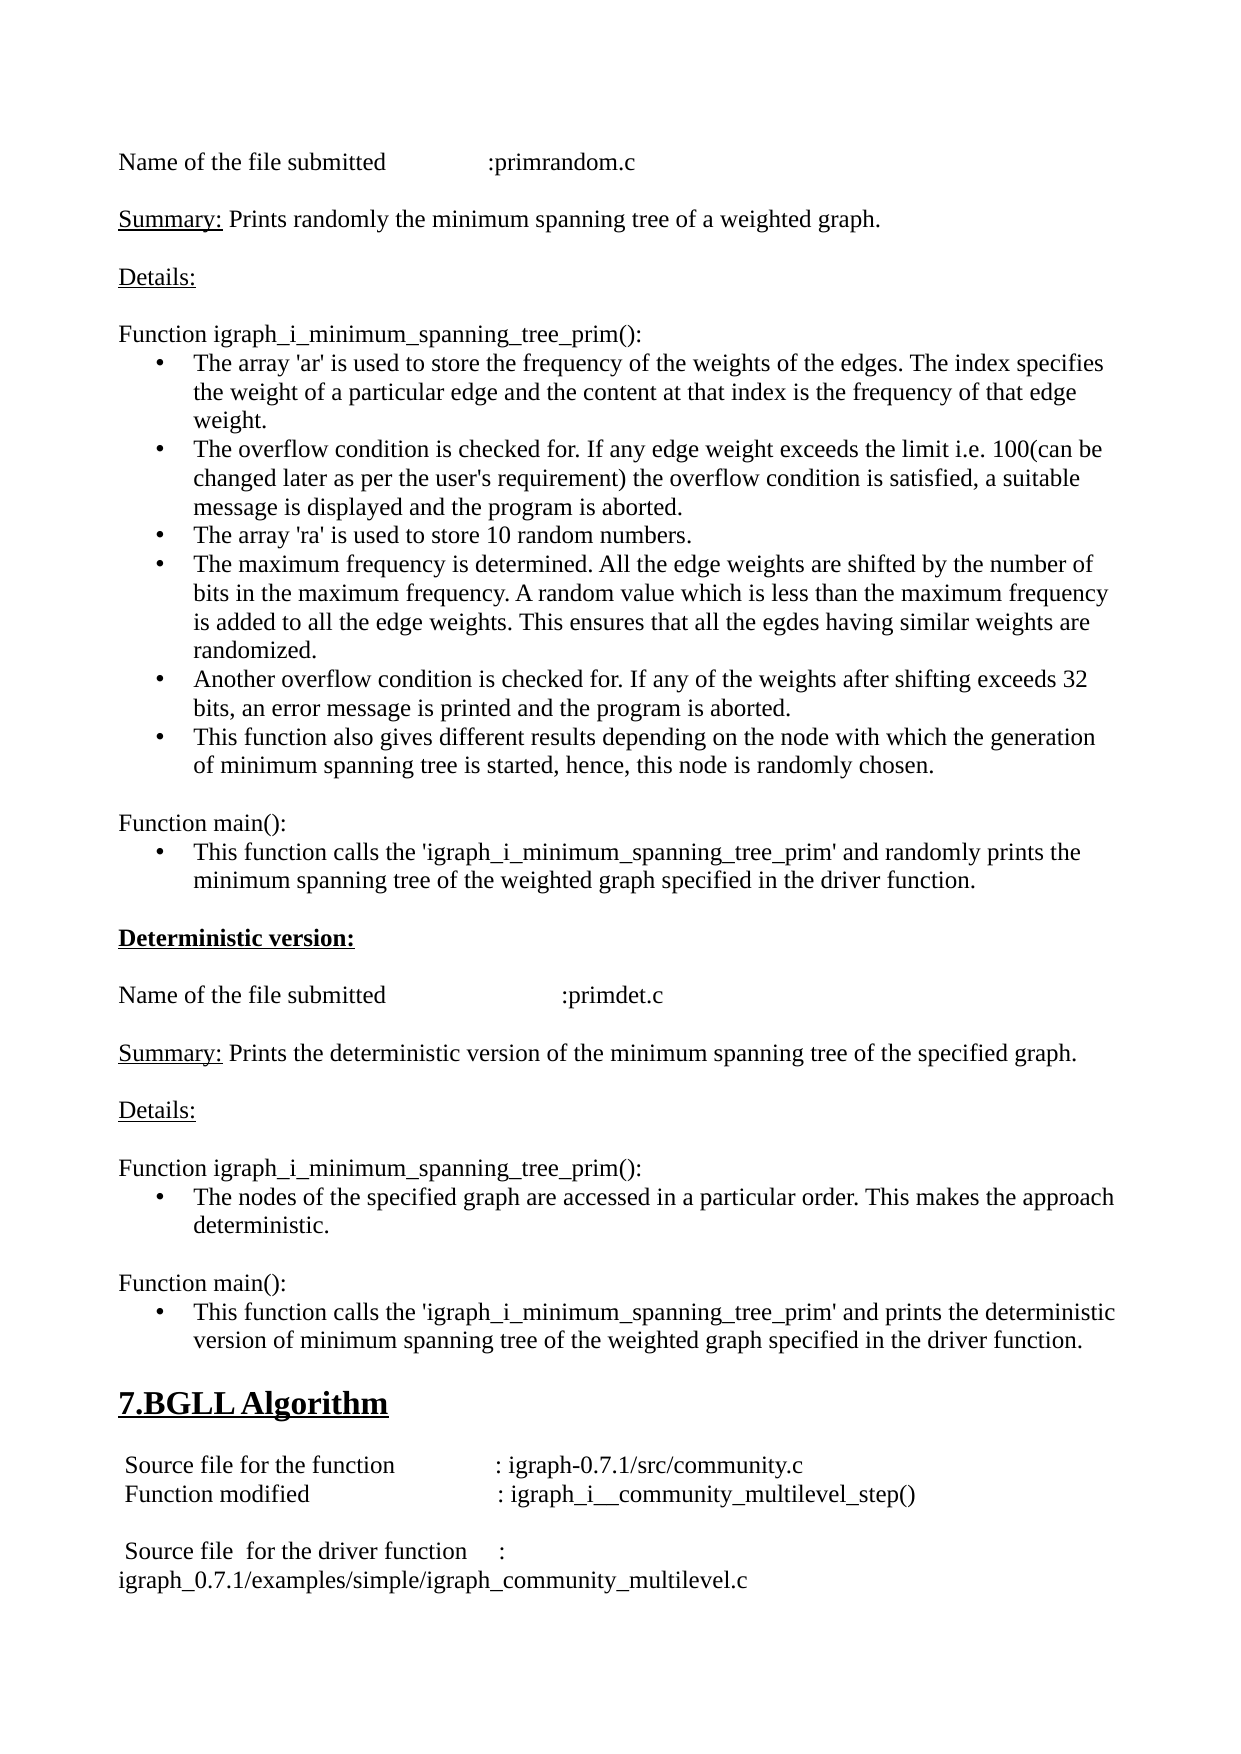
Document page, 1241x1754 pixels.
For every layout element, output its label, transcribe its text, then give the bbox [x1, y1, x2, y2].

text Name of the file submitted :primdet.c [118, 981, 1122, 1009]
text Source file for the function : igraph-0.7.1/src/community.c [118, 1450, 1122, 1479]
list The nodes of the specified graph are accessed in a particular order. This makes the approach deterministic. [156, 1182, 1122, 1239]
text Function main(): [118, 1268, 1122, 1297]
text Function main(): [118, 808, 1122, 837]
text Function modified : igraph_i__community_multilevel_step() [118, 1479, 1122, 1508]
list This function also gives different results depending on the node with which the generation of minimum spanning tree is started, hence, this node is randomly chosen. [156, 722, 1122, 779]
list The overflow condition is checked for. If any edge weight exceeds the limit i.e. 100(can be changed later as per the user's requirement) the overflow condition is satisfied, a suitable message is displayed and the program is aborted. [156, 434, 1122, 521]
text Function igraph_i_minimum_spanning_tree_prim(): [118, 319, 1122, 348]
list This function calls the 'igraph_i_minimum_spanning_tree_prim' and prints the deterministic version of minimum spanning tree of the weighted graph specified in the driver function. [156, 1297, 1122, 1354]
text Summary: Prints randomly the minimum spanning tree of a weighted graph. [118, 204, 1122, 233]
text Details: [118, 262, 1122, 291]
list Another overflow condition is checked for. If any of the weights after shifting exceeds 32 bits, an error message is printed and the program is aborted. [156, 664, 1122, 722]
list The array 'ra' is used to store 10 random numbers. [156, 521, 1122, 549]
text Deterministic version: [118, 923, 1122, 952]
text Name of the file submitted :primrandom.c [118, 147, 1122, 176]
text Function igraph_i_minimum_spanning_tree_prim(): [118, 1153, 1122, 1182]
list This function calls the 'igraph_i_minimum_spanning_tree_prim' and randomly prints the minimum spanning tree of the weighted graph specified in the driver function. [156, 837, 1122, 894]
text Details: [118, 1096, 1122, 1124]
list The maximum frequency is determined. All the edge weights are shifted by the number of bits in the maximum frequency. A random value which is less than the maximum frequency is added to all the edge weights. This ensures that all the egdes having similar weights are randomized. [156, 549, 1122, 664]
text Source file for the driver function : igraph_0.7.1/examples/simple/igraph_community_multilevel.c [118, 1536, 1122, 1594]
text Summary: Prints the deterministic version of the minimum spanning tree of the specified graph. [118, 1038, 1122, 1067]
text 7.BGLL Algorithm [118, 1383, 1122, 1421]
list The array 'ar' is used to store the frequency of the weights of the edges. The index specifies the weight of a particular edge and the content at that index is the frequency of that edge weight. [156, 348, 1122, 434]
